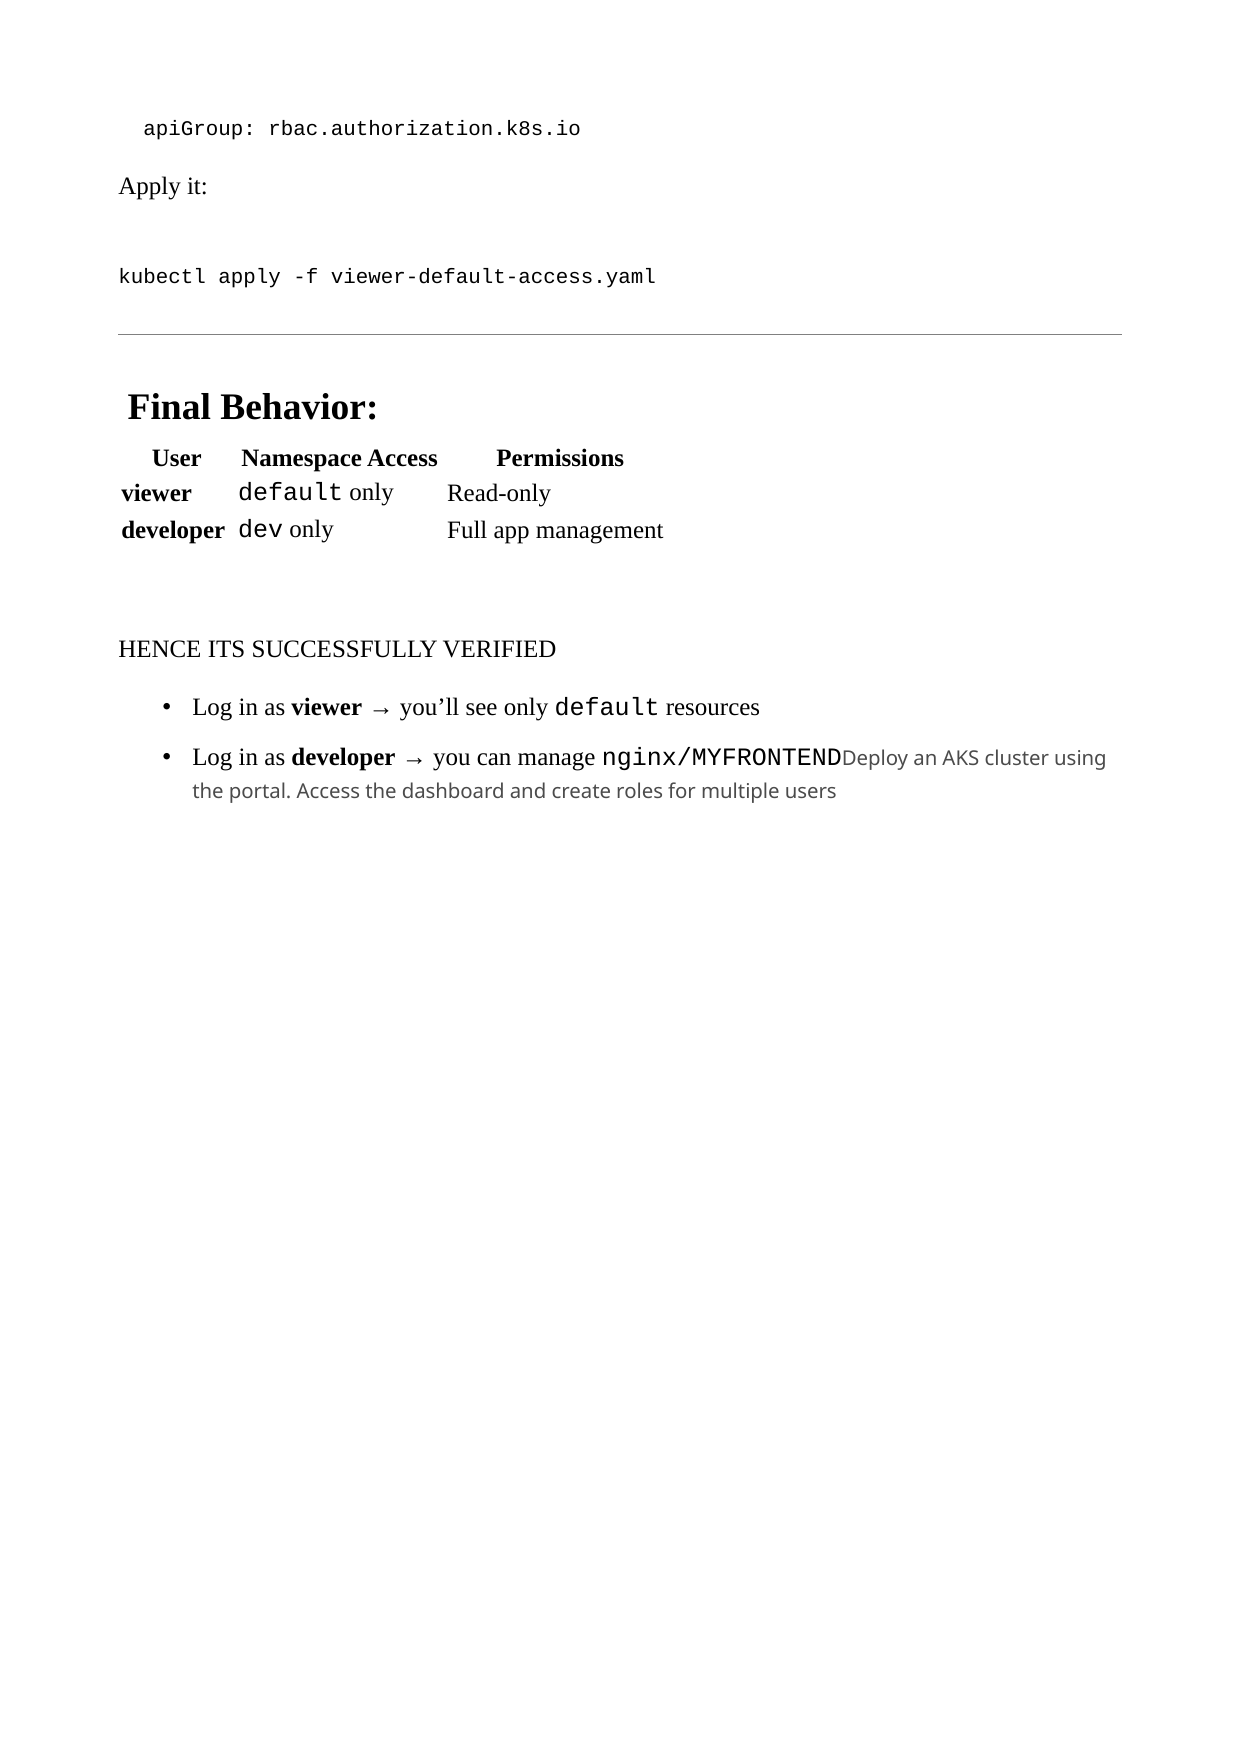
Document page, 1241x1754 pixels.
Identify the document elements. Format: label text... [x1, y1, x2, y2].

table_cell developer [118, 511, 235, 548]
table_header Permissions [444, 440, 676, 474]
table_cell Full app management [444, 511, 676, 548]
table_header Namespace Access [235, 440, 444, 474]
text apiGroup: rbac.authorization.k8s.io [118, 118, 1122, 142]
text kubectl apply -f viewer-default-access.yaml [118, 266, 1122, 290]
table_cell dev only [235, 511, 444, 548]
table_cell Read-only [444, 475, 676, 511]
table_cell viewer [118, 475, 235, 511]
text Apply it: [118, 171, 1122, 200]
table_cell default only [235, 475, 444, 511]
subtitle Final Behavior: [118, 384, 1122, 427]
list Log in as viewer → you’ll see only default resources [162, 692, 1122, 722]
text HENCE ITS SUCCESSFULLY VERIFIED [118, 634, 1122, 663]
table_header User [118, 440, 235, 474]
list Log in as developer → you can manage nginx/MYFRONTENDDeploy an AKS cluster using the portal. Access the dashboard and create roles for multiple users [162, 742, 1122, 804]
